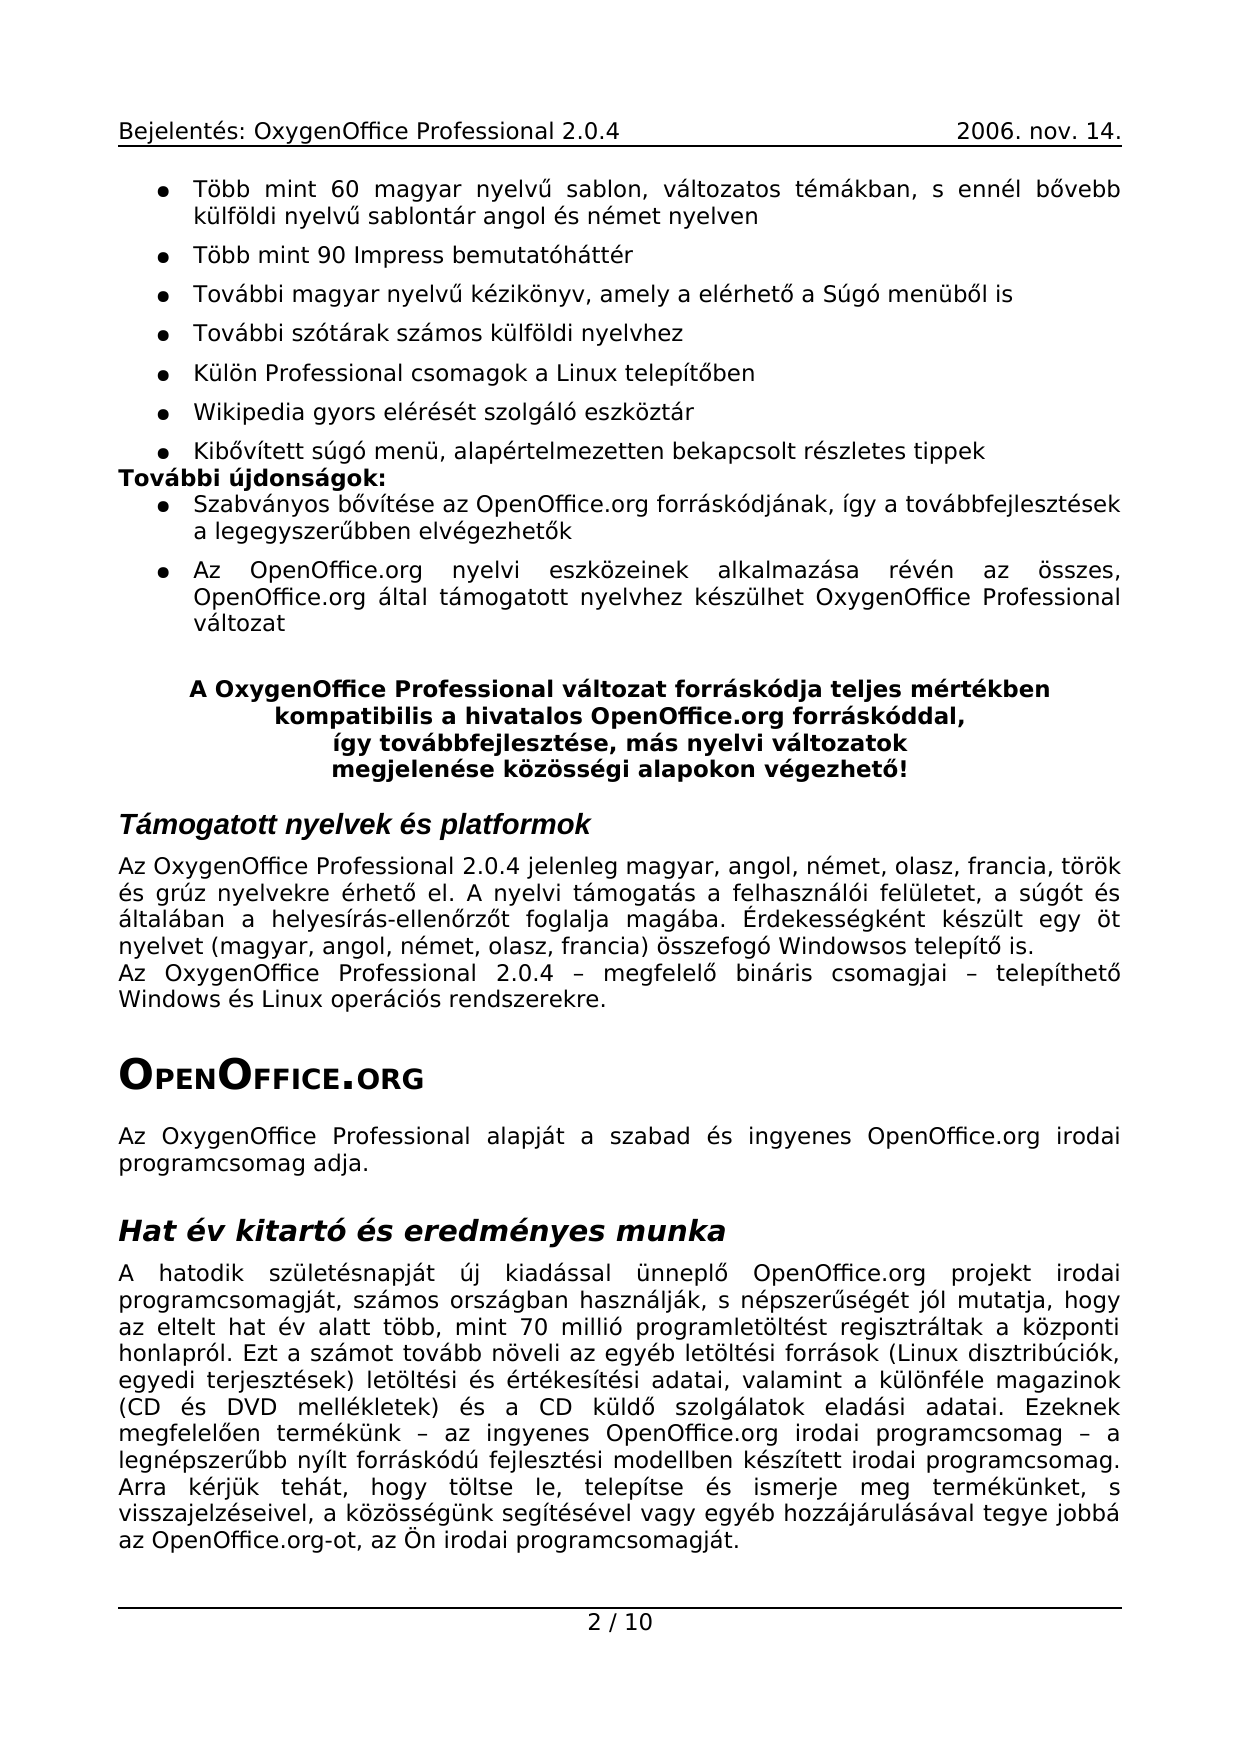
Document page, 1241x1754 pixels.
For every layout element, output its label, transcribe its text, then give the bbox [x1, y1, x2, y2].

text Az OxygenOffice Professional 2.0.4 jelenleg magyar, angol, német, olasz, francia, török és grúz nyelvekre érhető el. A nyelvi támogatás a felhasználói felületet, a súgót és általában a helyesírás-ellenőrzőt foglalja magába. Érdekességként készült egy öt nyelvet (magyar, angol, német, olasz, francia) összefogó Windowsos telepítő is. [118, 853, 1122, 960]
list Wikipedia gyors elérését szolgáló eszköztár [156, 399, 1122, 426]
text További újdonságok: [118, 465, 1122, 491]
list Szabványos bővítése az OpenOffice.org forráskódjának, így a továbbfejlesztések a legegyszerűbben elvégezhetők [156, 491, 1122, 545]
list Több mint 60 magyar nyelvű sablon, változatos témákban, s ennél bővebb külföldi nyelvű sablontár angol és német nyelven [156, 176, 1122, 230]
list Az OpenOffice.org nyelvi eszközeinek alkalmazása révén az összes, OpenOffice.org által támogatott nyelvhez készülhet OxygenOffice Professional változat [156, 557, 1122, 637]
text Az OxygenOffice Professional alapját a szabad és ingyenes OpenOffice.org irodai programcsomag adja. [118, 1123, 1122, 1177]
list További szótárak számos külföldi nyelvhez [156, 321, 1122, 347]
text Az OxygenOffice Professional 2.0.4 – megfelelő bináris csomagjai – telepíthető Windows és Linux operációs rendszerekre. [118, 960, 1122, 1013]
text A hatodik születésnapját új kiadással ünneplő OpenOffice.org projekt irodai programcsomagját, számos országban használják, s népszerűségét jól mutatja, hogy az eltelt hat év alatt több, mint 70 millió programletöltést regisztráltak a központi honlapról. Ezt a számot tovább növeli az egyéb letöltési források (Linux disztribúciók, egyedi terjesztések) letöltési és értékesítési adatai, valamint a különféle magazinok (CD és DVD mellékletek) és a CD küldő szolgálatok eladási adatai. Ezeknek megfelelően termékünk – az ingyenes OpenOffice.org irodai programcsomag – a legnépszerűbb nyílt forráskódú fejlesztési modellben készített irodai programcsomag. Arra kérjük tehát, hogy töltse le, telepítse és ismerje meg termékünket, s visszajelzéseivel, a közösségünk segítésével vagy egyéb hozzájárulásával tegye jobbá az OpenOffice.org-ot, az Ön irodai programcsomagját. [118, 1261, 1122, 1554]
list Kibővített súgó menü, alapértelmezetten bekapcsolt részletes tippek [156, 438, 1122, 465]
subtitle OpenOffice.org [118, 1050, 1122, 1099]
list Több mint 90 Impress bemutatóháttér [156, 242, 1122, 269]
text A OxygenOffice Professional változat forráskódja teljes mértékben kompatibilis a hivatalos OpenOffice.org forráskóddal, így továbbfejlesztése, más nyelvi változatok megjelenése közösségi alapokon végezhető! [118, 676, 1122, 783]
subtitle Hat év kitartó és eredményes munka [118, 1214, 1122, 1248]
list További magyar nyelvű kézikönyv, amely a elérhető a Súgó menüből is [156, 281, 1122, 308]
list Külön Professional csomagok a Linux telepítőben [156, 360, 1122, 386]
subtitle Támogatott nyelvek és platformok [118, 808, 1122, 841]
